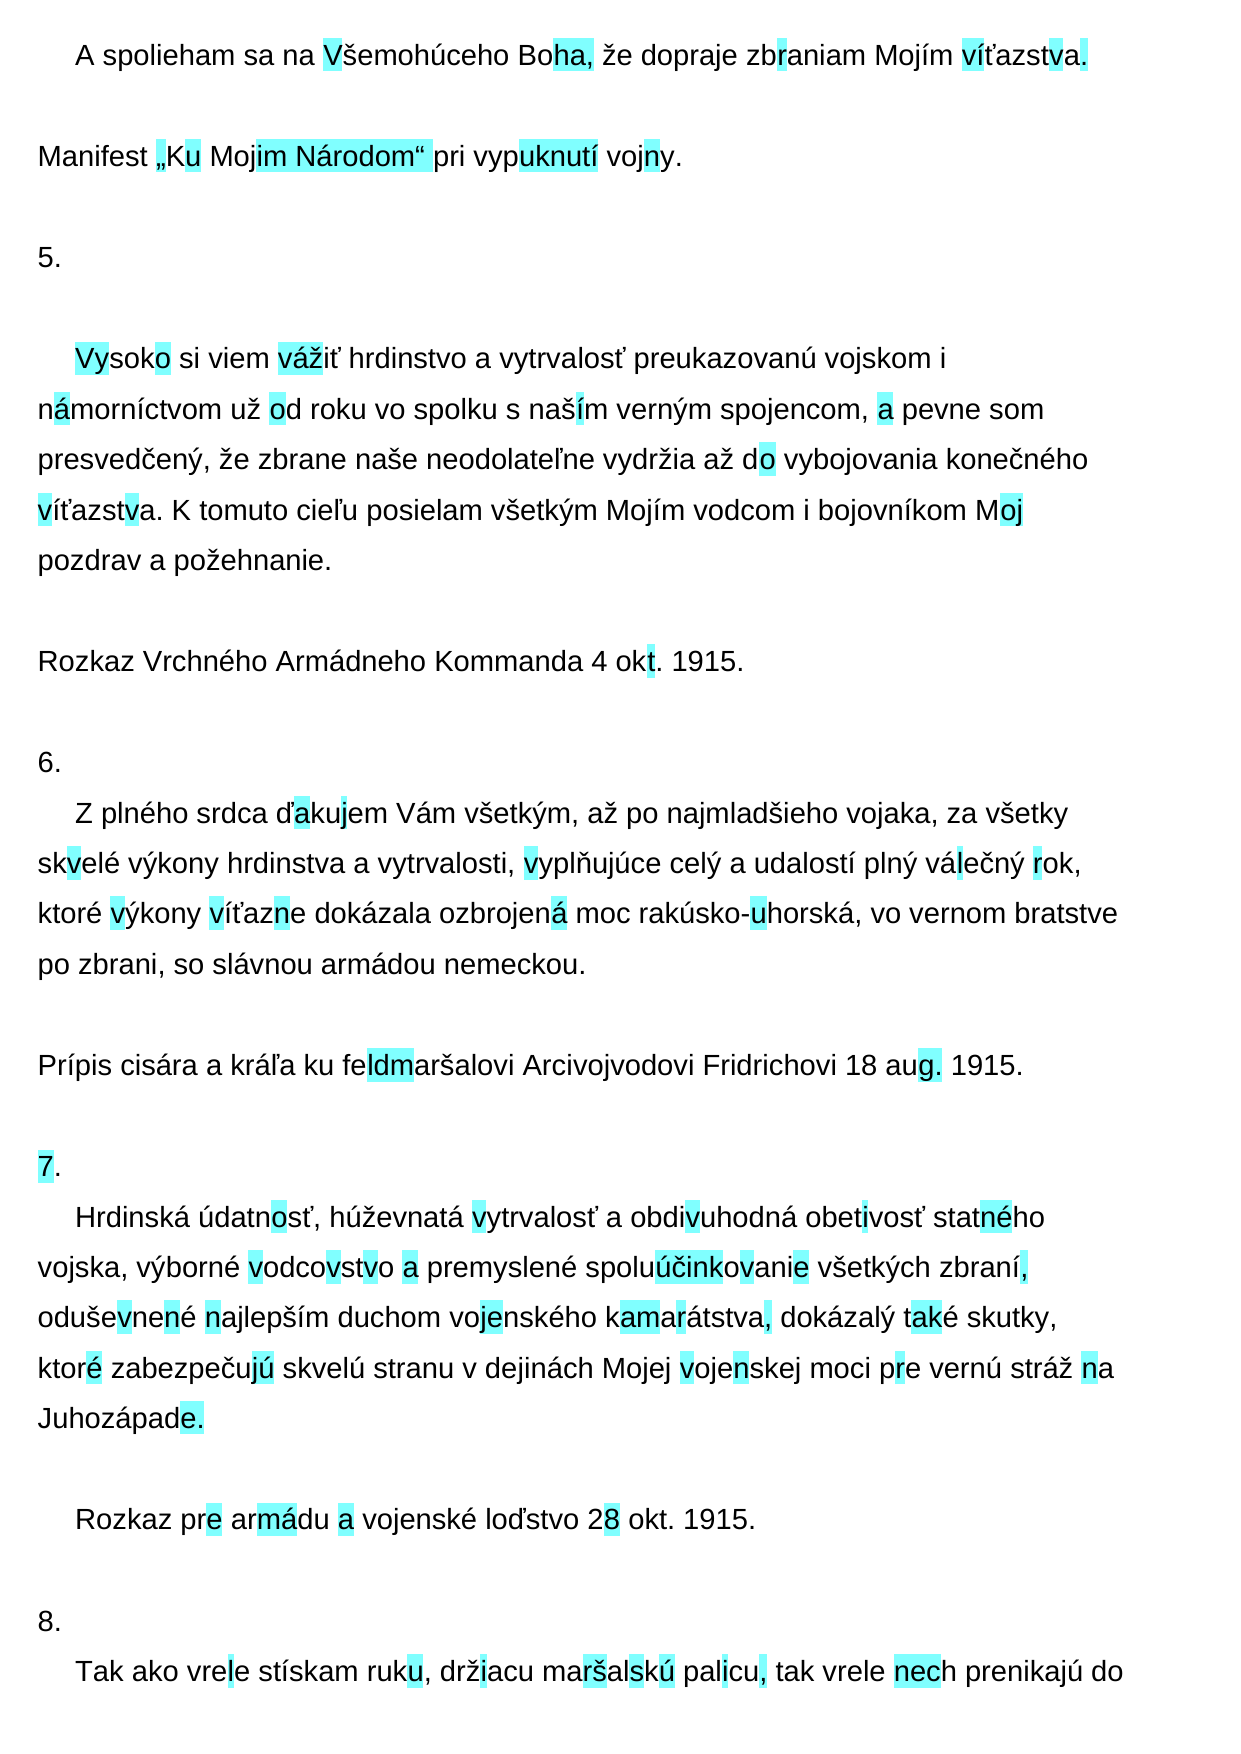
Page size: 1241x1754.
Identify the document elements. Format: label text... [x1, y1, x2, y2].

text 8. [37, 1604, 1130, 1637]
text 7. [37, 1149, 1130, 1183]
text Tak ako vrele stískam ruku, držiacu maršalskú palicu, tak vrele nech prenikajú do [37, 1654, 1130, 1688]
text Z plného srdca ďakujem Vám všetkým, až po najmladšieho vojaka, za všetky skvelé výkony hrdinstva a vytrvalosti, vyplňujúce celý a udalostí plný válečný rok, ktoré výkony víťazne dokázala ozbrojená moc rakúsko-uhorská, vo vernom bratstve po zbrani, so slávnou armádou nemeckou. [37, 796, 1130, 980]
text Rozkaz pre armádu a vojenské loďstvo 28 okt. 1915. [37, 1502, 1130, 1536]
text A spolieham sa na Všemohúceho Boha, že dopraje zbraniam Mojím víťazstva. [37, 37, 1130, 71]
text Hrdinská údatnosť, húževnatá vytrvalosť a obdivuhodná obetivosť statného vojska, vý­borné vodcovstvo a premyslené spoluúčinkova­nie všetkých zbraní, oduševnené najlepším duchom vojenského kamarátstva, dokázalý také skutky, ktoré zabezpečujú skvelú stranu v de­jinách Mojej vojenskej moci pre vernú stráž na Juhozápade. [37, 1200, 1130, 1434]
text Prípis cisára a kráľa ku feldmaršalovi Arci­vojvodovi Fridrichovi 18 aug. 1915. [37, 1048, 1130, 1082]
text 6. [37, 746, 1130, 779]
text Rozkaz Vrchného Armádneho Kommanda 4 okt. 1915. [37, 644, 1130, 678]
text Vysoko si viem vážiť hrdinstvo a vytrva­losť preukazovanú vojskom i námorníctvom už od roku vo spolku s naším verným spojencom, a pevne som presvedčený, že zbrane naše neodolateľne vydržia až do vybojovania konečného víťazstva. K tomuto cieľu posielam všetkým Mojím vodcom i bojovníkom Moj pozdrav a požehnanie. [37, 342, 1130, 576]
text 5. [37, 240, 1130, 274]
text Manifest „Ku Mojim Národom“ pri vypuknutí vojny. [37, 139, 1130, 172]
